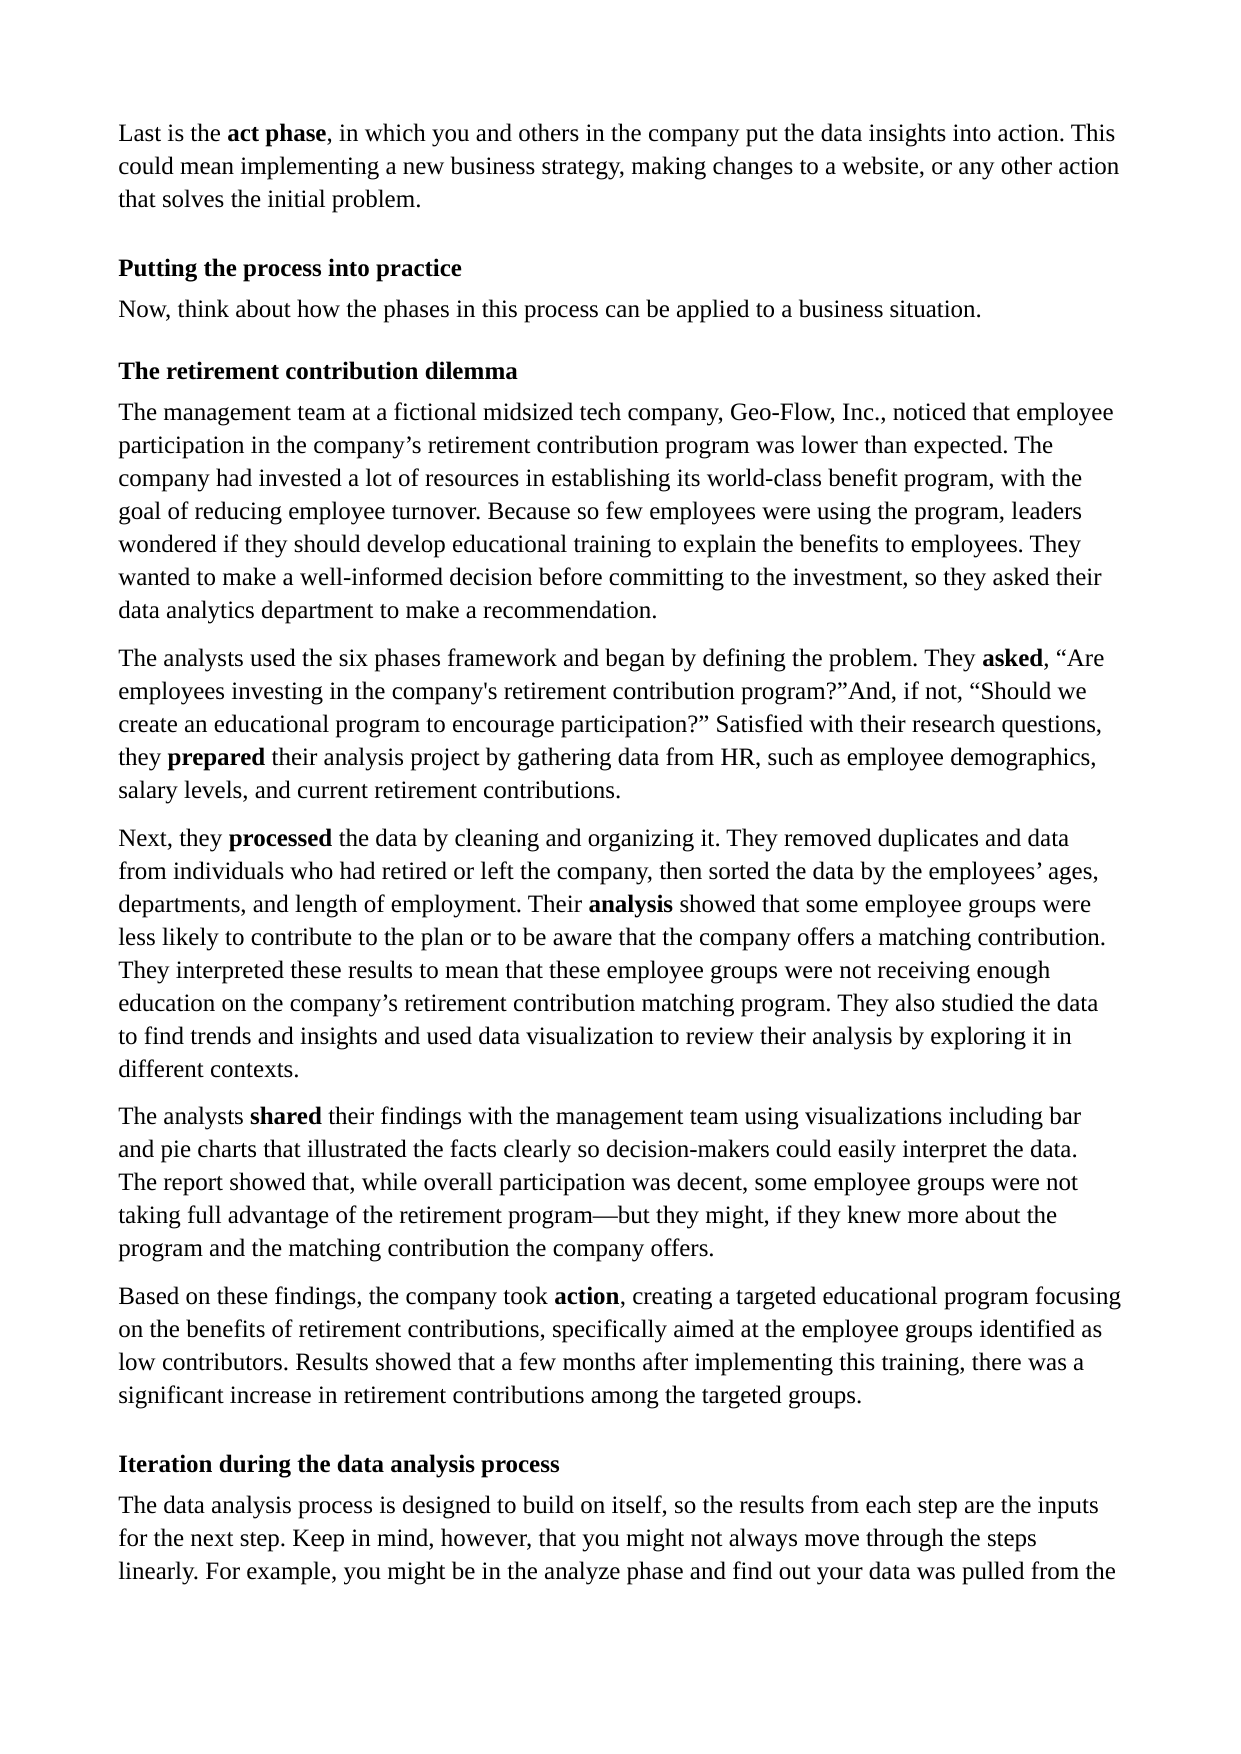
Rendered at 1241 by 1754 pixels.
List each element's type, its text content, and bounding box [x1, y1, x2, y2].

text Next, they processed the data by cleaning and organizing it. They removed duplicates and data from individuals who had retired or left the company, then sorted the data by the employees’ ages, departments, and length of employment. Their analysis showed that some employee groups were less likely to contribute to the plan or to be aware that the company offers a matching contribution. They interpreted these results to mean that these employee groups were not receiving enough education on the company’s retirement contribution matching program. They also studied the data to find trends and insights and used data visualization to review their analysis by exploring it in different contexts. [118, 823, 1122, 1083]
text The analysts used the six phases framework and began by defining the problem. They asked, “Are employees investing in the company's retirement contribution program?”And, if not, “Should we create an educational program to encourage participation?” Satisfied with their research questions, they prepared their analysis project by gathering data from HR, such as employee demographics, salary levels, and current retirement contributions. [118, 643, 1122, 804]
text The data analysis process is designed to build on itself, so the results from each step are the inputs for the next step. Keep in mind, however, that you might not always move through the steps linearly. For example, you might be in the analyze phase and find out your data was pulled from the [118, 1490, 1122, 1585]
subtitle Putting the process into practice [118, 253, 1122, 281]
text The management team at a fictional midsized tech company, Geo-Flow, Inc., noticed that employee participation in the company’s retirement contribution program was lower than expected. The company had invested a lot of resources in establishing its world-class benefit program, with the goal of reducing employee turnover. Because so few employees were using the program, leaders wondered if they should develop educational training to explain the benefits to employees. They wanted to make a well-informed decision before committing to the investment, so they asked their data analytics department to make a recommendation. [118, 397, 1122, 624]
subtitle The retirement contribution dilemma [118, 356, 1122, 385]
subtitle Iteration during the data analysis process [118, 1449, 1122, 1477]
text The analysts shared their findings with the management team using visualizations including bar and pie charts that illustrated the facts clearly so decision-makers could easily interpret the data. The report showed that, while overall participation was decent, some employee groups were not taking full advantage of the retirement program—but they might, if they knew more about the program and the matching contribution the company offers. [118, 1101, 1122, 1262]
text Now, think about how the phases in this process can be applied to a business situation. [118, 294, 1122, 323]
text Based on these findings, the company took action, creating a targeted educational program focusing on the benefits of retirement contributions, specifically aimed at the employee groups identified as low contributors. Results showed that a few months after implementing this training, there was a significant increase in retirement contributions among the targeted groups. [118, 1281, 1122, 1409]
text Last is the act phase, in which you and others in the company put the data insights into action. This could mean implementing a new business strategy, making changes to a website, or any other action that solves the initial problem. [118, 118, 1122, 213]
